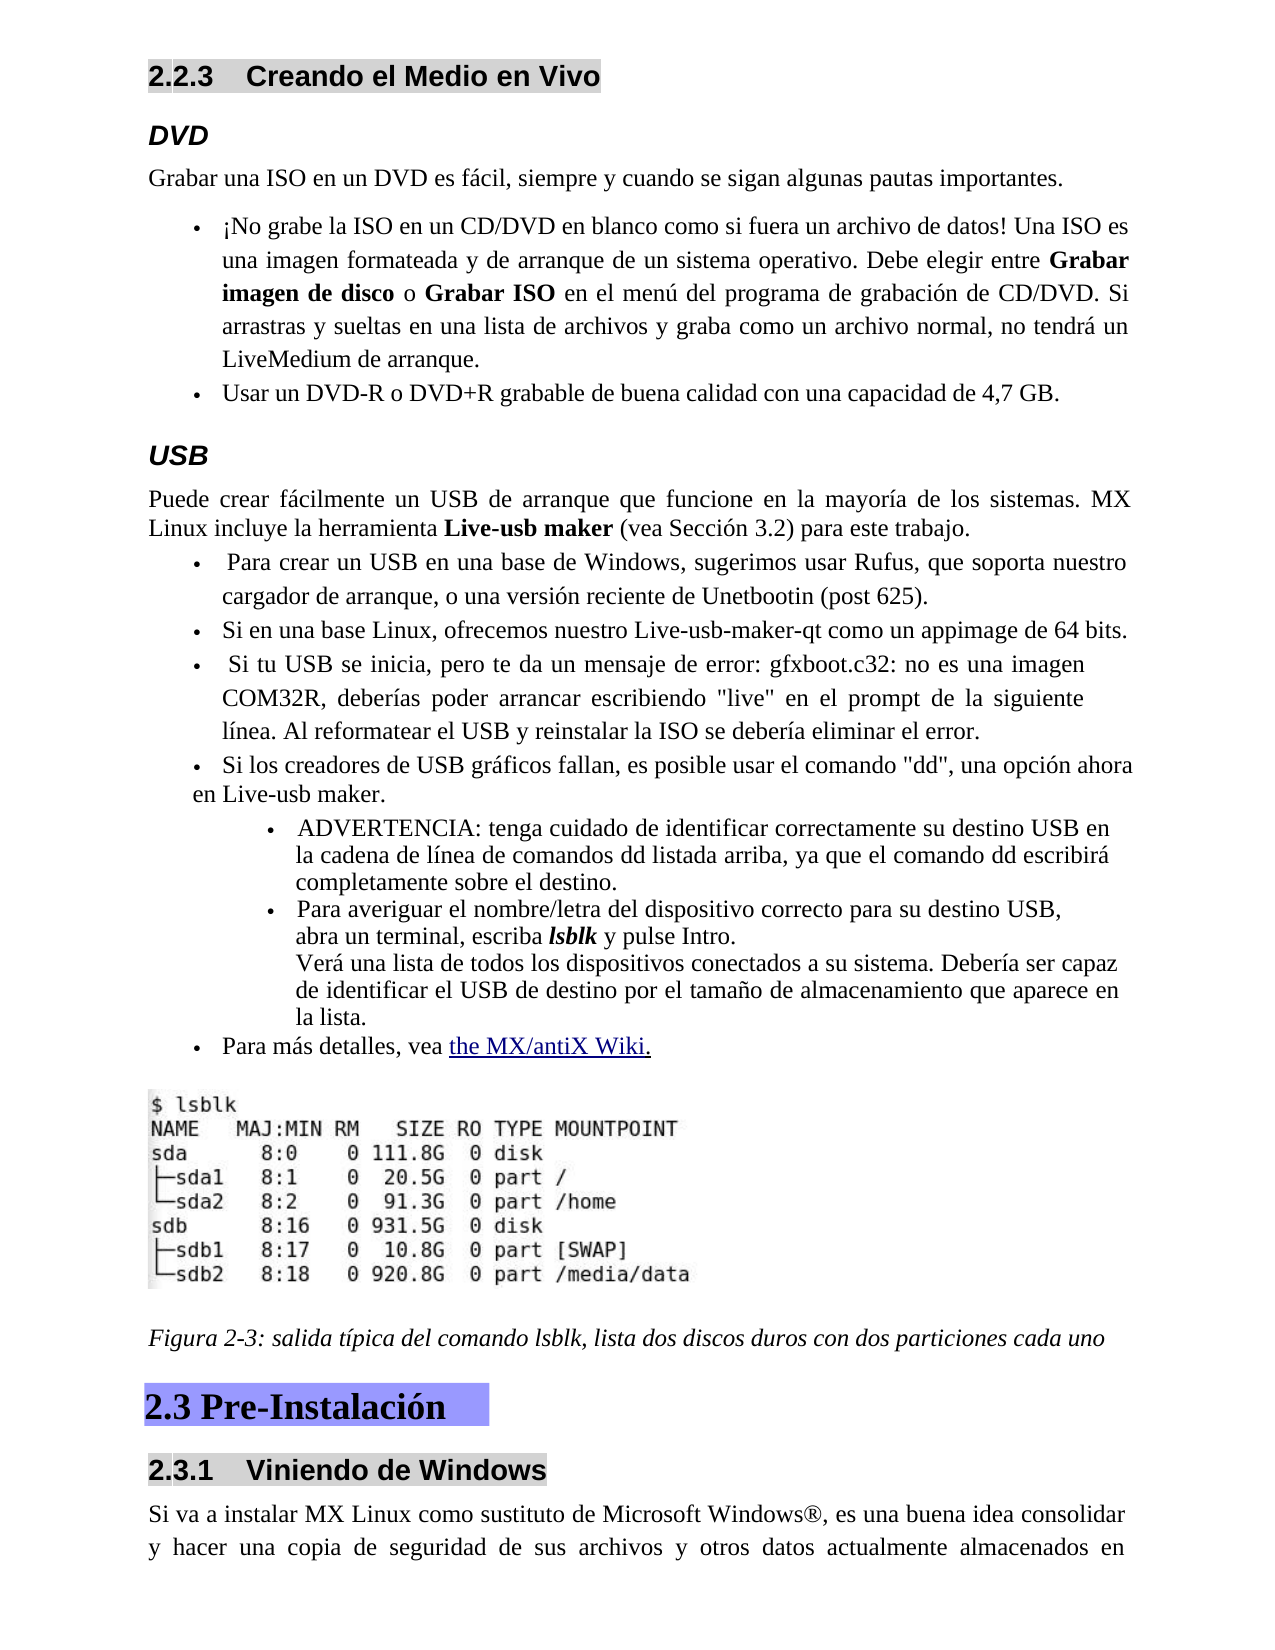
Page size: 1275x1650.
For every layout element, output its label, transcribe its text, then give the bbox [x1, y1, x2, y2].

text Grabar una ISO en un DVD es fácil, siempre y cuando se sigan algunas pautas importantes. [148, 163, 1133, 192]
text 2.3.1 Viniendo de Windows [148, 1453, 1133, 1486]
text Figura 2-3: salida típica del comando lsblk, lista dos discos duros con dos particiones cada uno [148, 1323, 1133, 1350]
text • ADVERTENCIA: tenga cuidado de identificar correctamente su destino USB en la cadena de línea de comandos dd listada arriba, ya que el comando dd escribirá completamente sobre el destino. [266, 814, 1110, 896]
text Verá una lista de todos los dispositivos conectados a su sistema. Debería ser capaz de identificar el USB de destino por el tamaño de almacenamiento que aparece en la lista. [295, 950, 1119, 1031]
text USB [148, 439, 1133, 471]
text • Para crear un USB en una base de Windows, sugerimos usar Rufus, que soporta nuestro cargador de arranque, o una versión reciente de Unetbootin (post 625). [192, 547, 1129, 610]
text Si va a instalar MX Linux como sustituto de Microsoft Windows®, es una buena idea consolidar y hacer una copia de seguridad de sus archivos y otros datos actualmente almacenados en [148, 1499, 1126, 1561]
text • Usar un DVD-R o DVD+R grabable de buena calidad con una capacidad de 4,7 GB. [192, 378, 1133, 407]
text Puede crear fácilmente un USB de arranque que funcione en la mayoría de los sistemas. MX Linux incluye la herramienta Live-usb maker (vea Sección 3.2) para este trabajo. [148, 484, 1133, 541]
text 2.2.3 Creando el Medio en Vivo [148, 59, 1133, 93]
text DVD [148, 118, 1133, 151]
text • Si en una base Linux, ofrecemos nuestro Live-usb-maker-qt como un appimage de 64 bits. [192, 615, 1133, 645]
text • Si tu USB se inicia, pero te da un mensaje de error: gfxboot.c32: no es una imagen COM32R, deberías poder arrancar escribiendo "live" en el prompt de la siguiente línea. Al reformatear el USB y reinstalar la ISO se debería eliminar el error. [192, 649, 1086, 745]
text • Para más detalles, vea the MX/antiX Wiki. [192, 1031, 1133, 1060]
text • Si los creadores de USB gráficos fallan, es posible usar el comando "dd", una opción ahora en Live-usb maker. [192, 750, 1133, 808]
text • ¡No grabe la ISO en un CD/DVD en blanco como si fuera un archivo de datos! Una ISO es una imagen formateada y de arranque de un sistema operativo. Debe elegir entre Grabar imagen de disco o Grabar ISO en el menú del programa de grabación de CD/DVD. Si arrastras y sueltas en una lista de archivos y graba como un archivo normal, no tendrá un LiveMedium de arranque. [192, 211, 1129, 373]
text • Para averiguar el nombre/letra del dispositivo correcto para su destino USB, abra un terminal, escriba lsblk y pulse Intro. [266, 896, 1062, 950]
